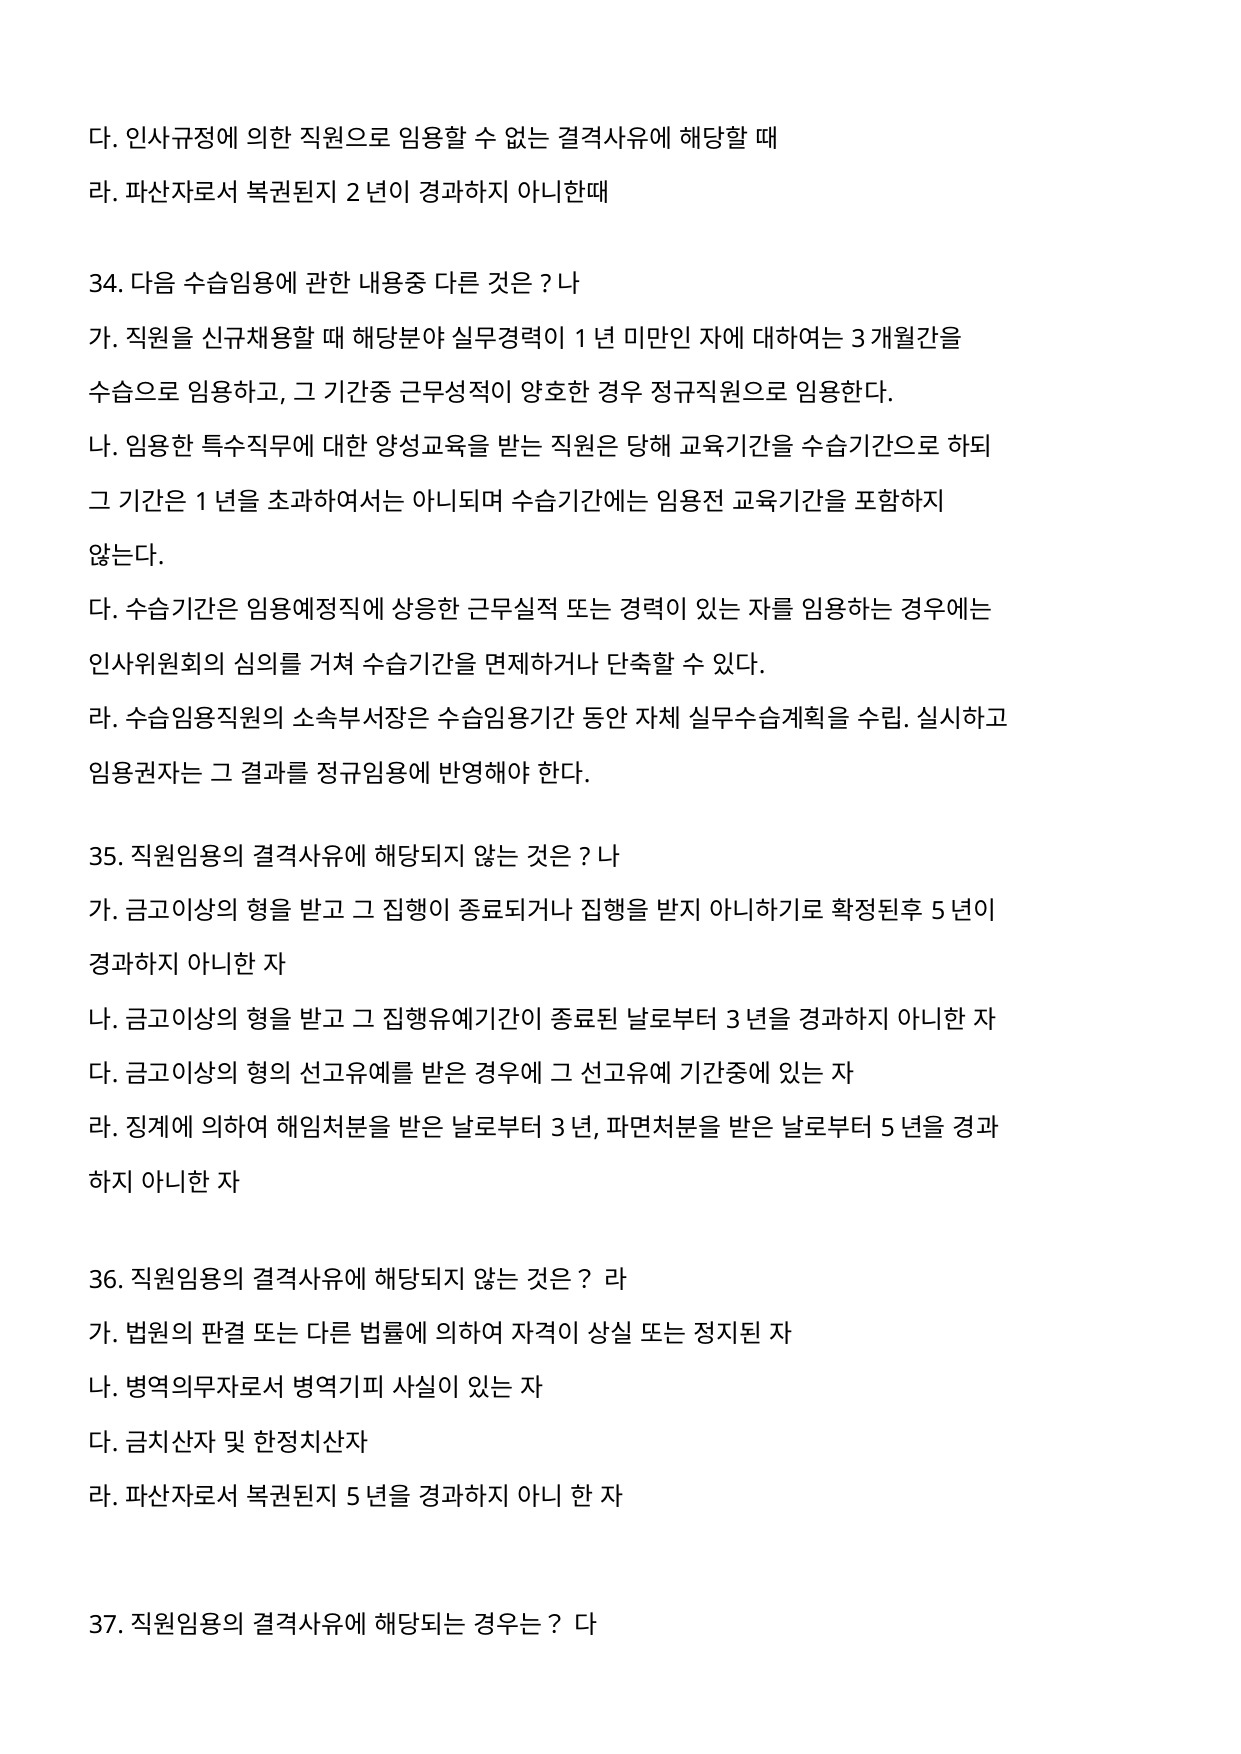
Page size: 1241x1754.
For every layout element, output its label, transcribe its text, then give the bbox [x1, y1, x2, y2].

text 35. 직원임용의 결격사유에 해당되지 않는 것은 ? 나 [88, 836, 1152, 872]
text 가. 금고이상의 형을 받고 그 집행이 종료되거나 집행을 받지 아니하기로 확정된후 5년이 [88, 890, 1152, 927]
text 수습으로 임용하고, 그 기간중 근무성적이 양호한 경우 정규직원으로 임용한다. [88, 372, 1152, 409]
text 라. 파산자로서 복권된지 2년이 경과하지 아니한때 [88, 172, 1152, 209]
text 나. 금고이상의 형을 받고 그 집행유예기간이 종료된 날로부터 3년을 경과하지 아니한 자 [88, 999, 1152, 1035]
text 경과하지 아니한 자 [88, 945, 1152, 981]
text 나. 임용한 특수직무에 대한 양성교육을 받는 직원은 당해 교육기간을 수습기간으로 하되 [88, 427, 1152, 463]
text 라. 수습임용직원의 소속부서장은 수습임용기간 동안 자체 실무수습계획을 수립. 실시하고 [88, 699, 1152, 735]
text 37. 직원임용의 결격사유에 해당되는 경우는？ 다 [88, 1605, 1152, 1641]
text 다. 금치산자 및 한정치산자 [88, 1422, 1152, 1458]
text 인사위원회의 심의를 거쳐 수습기간을 면제하거나 단축할 수 있다. [88, 644, 1152, 681]
text 가. 법원의 판결 또는 다른 법률에 의하여 자격이 상실 또는 정지된 자 [88, 1313, 1152, 1350]
text 임용권자는 그 결과를 정규임용에 반영해야 한다. [88, 753, 1152, 789]
text 가. 직원을 신규채용할 때 해당분야 실무경력이 1년 미만인 자에 대하여는 3개월간을 [88, 318, 1152, 354]
text 나. 병역의무자로서 병역기피 사실이 있는 자 [88, 1368, 1152, 1404]
text 않는다. [88, 536, 1152, 572]
text 하지 아니한 자 [88, 1162, 1152, 1198]
text 다. 수습기간은 임용예정직에 상응한 근무실적 또는 경력이 있는 자를 임용하는 경우에는 [88, 590, 1152, 626]
text 그 기간은 1년을 초과하여서는 아니되며 수습기간에는 임용전 교육기간을 포함하지 [88, 481, 1152, 517]
text 라. 파산자로서 복권된지 5년을 경과하지 아니 한 자 [88, 1477, 1152, 1513]
text 다. 인사규정에 의한 직원으로 임용할 수 없는 결격사유에 해당할 때 [88, 118, 1152, 154]
text 라. 징계에 의하여 해임처분을 받은 날로부터 3년, 파면처분을 받은 날로부터 5년을 경과 [88, 1108, 1152, 1144]
text 36. 직원임용의 결격사유에 해당되지 않는 것은？ 라 [88, 1259, 1152, 1295]
text 34. 다음 수습임용에 관한 내용중 다른 것은 ? 나 [88, 264, 1152, 300]
text 다. 금고이상의 형의 선고유예를 받은 경우에 그 선고유예 기간중에 있는 자 [88, 1053, 1152, 1090]
